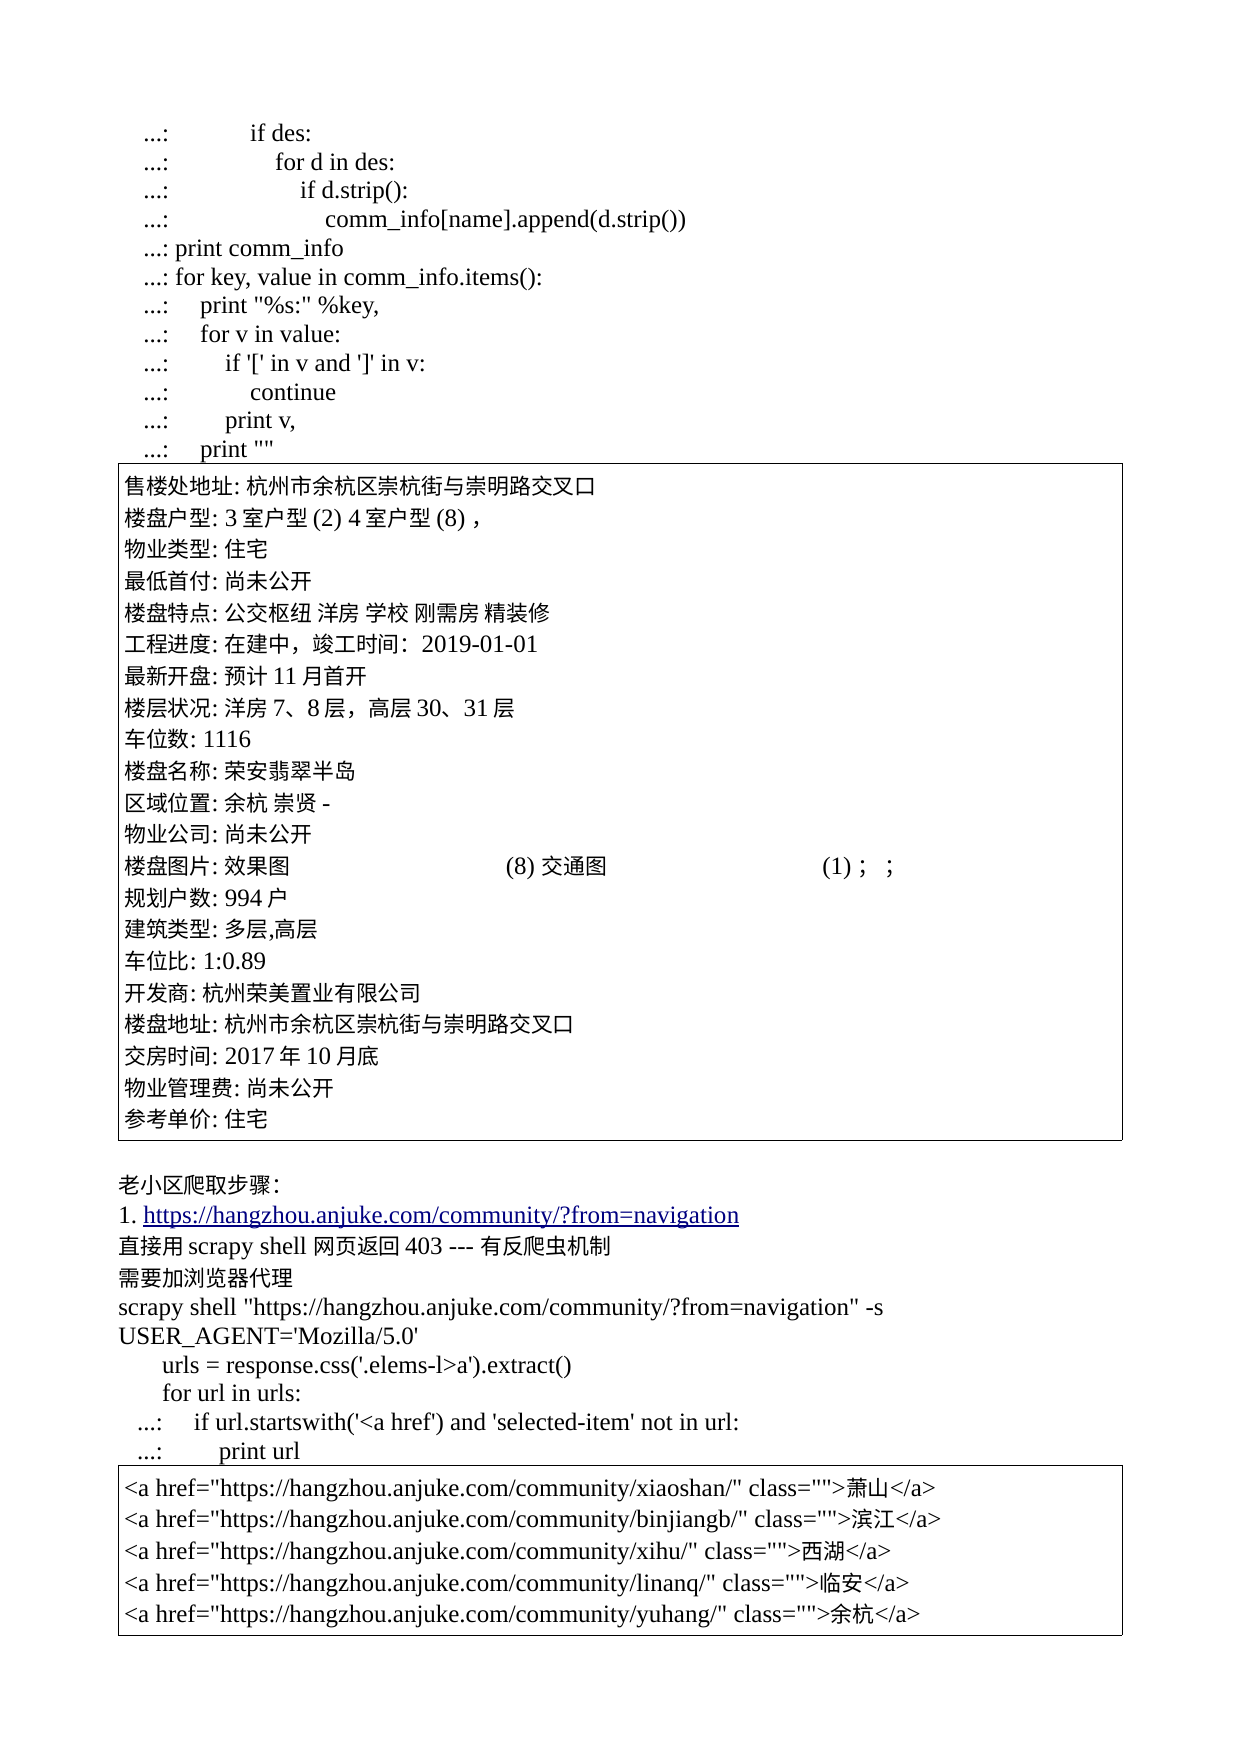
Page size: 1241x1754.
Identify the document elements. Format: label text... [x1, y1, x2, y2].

text ...: if '[' in v and ']' in v: [118, 348, 1122, 377]
text 需要加浏览器代理 [118, 1261, 1122, 1292]
text ...: continue [118, 377, 1122, 406]
text ...: for v in value: [118, 319, 1122, 348]
text ...: if url.startswith('<a href') and 'selected-item' not in url: [118, 1407, 1122, 1436]
text scrapy shell "https://hangzhou.anjuke.com/community/?from=navigation" -s USER_AGENT='Mozilla/5.0' [118, 1292, 1122, 1350]
text for url in urls: [118, 1378, 1122, 1407]
text ...: print url [118, 1436, 1122, 1465]
text ...: for d in des: [118, 147, 1122, 176]
text ...: if d.strip(): [118, 176, 1122, 204]
table_header <a href="https://hangzhou.anjuke.com/community/xiaoshan/" class="">萧山</a> <a href="https://hangzhou.anjuke.com/community/binjiangb/" class="">滨江</a> <a href="https://hangzhou.anjuke.com/community/xihu/" class="">西湖</a> <a href="https://hangzhou.anjuke.com/community/linanq/" class="">临安</a> <a href="https://hangzhou.anjuke.com/community/yuhang/" class="">余杭</a> [119, 1466, 1122, 1635]
text ...: print "%s:" %key, [118, 291, 1122, 319]
text 老小区爬取步骤： [118, 1168, 1122, 1200]
text urls = response.css('.elems-l>a').extract() [118, 1350, 1122, 1378]
text 直接用scrapy shell 网页返回403 --- 有反爬虫机制 [118, 1229, 1122, 1261]
text ...: if des: [118, 118, 1122, 147]
text ...: for key, value in comm_info.items(): [118, 262, 1122, 291]
text ...: comm_info[name].append(d.strip()) [118, 204, 1122, 233]
text ...: print "" [118, 434, 1122, 463]
text ...: print comm_info [118, 233, 1122, 262]
table_header 售楼处地址: 杭州市余杭区崇杭街与崇明路交叉口 楼盘户型: 3室户型 (2) 4室户型 (8) ， 物业类型: 住宅 最低首付: 尚未公开 楼盘特点: 公交枢纽 洋房 学校 刚需房 精装修 工程进度: 在建中，竣工时间：2019-01-01 最新开盘: 预计11月首开 楼层状况: 洋房7、8层，高层30、31层 车位数: 1116 楼盘名称: 荣安翡翠半岛 区域位置: 余杭 崇贤 - 物业公司: 尚未公开 楼盘图片: 效果图 (8) 交通图 (1) ； ； 规划户数: 994户 建筑类型: 多层,高层 车位比: 1:0.89 开发商: 杭州荣美置业有限公司 楼盘地址: 杭州市余杭区崇杭街与崇明路交叉口 交房时间: 2017年10月底 物业管理费: 尚未公开 参考单价: 住宅 [119, 464, 1122, 1140]
text 1. https://hangzhou.anjuke.com/community/?from=navigation [118, 1200, 1122, 1229]
text ...: print v, [118, 406, 1122, 434]
